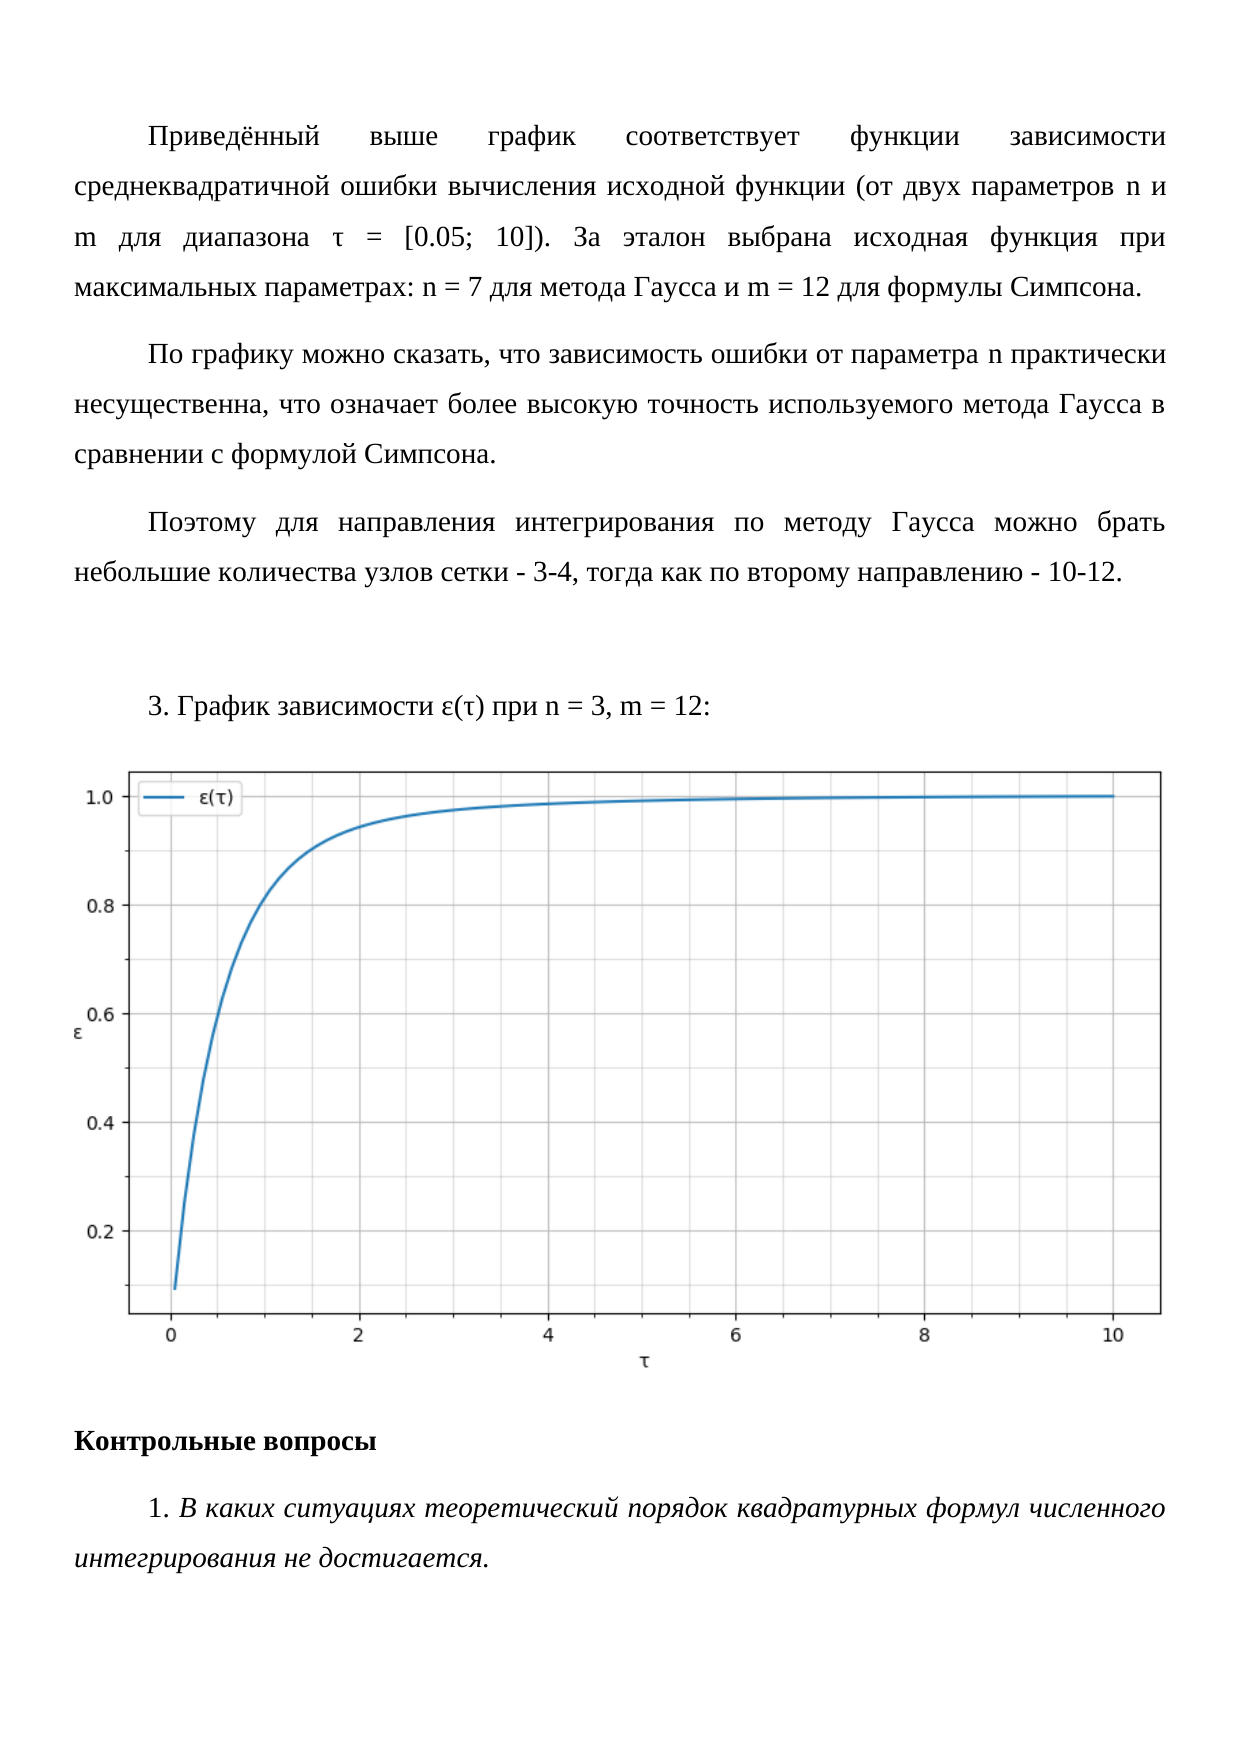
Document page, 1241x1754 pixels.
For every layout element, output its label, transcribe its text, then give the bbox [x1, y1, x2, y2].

picture [73, 755, 1167, 1373]
text Контрольные вопросы [74, 1373, 1166, 1457]
text 3. График зависимости ɛ(τ) при n = 3, m = 12: [74, 688, 1166, 721]
text Поэтому для направления интегрирования по методу Гаусса можно брать небольшие количества узлов сетки - 3-4, тогда как по второму направлению - 10-12. [74, 504, 1166, 587]
text По графику можно сказать, что зависимость ошибки от параметра n практически несущественна, что означает более высокую точность используемого метода Гаусса в сравнении с формулой Симпсона. [74, 336, 1166, 470]
text Приведённый выше график соответствует функции зависимости среднеквадратичной ошибки вычисления исходной функции (от двух параметров n и m для диапазона τ = [0.05; 10]). За эталон выбрана исходная функция при максимальных параметрах: n = 7 для метода Гаусса и m = 12 для формулы Симпсона. [74, 118, 1166, 303]
text 1. В каких ситуациях теоретический порядок квадратурных формул численного интегрирования не достигается. [74, 1490, 1166, 1574]
